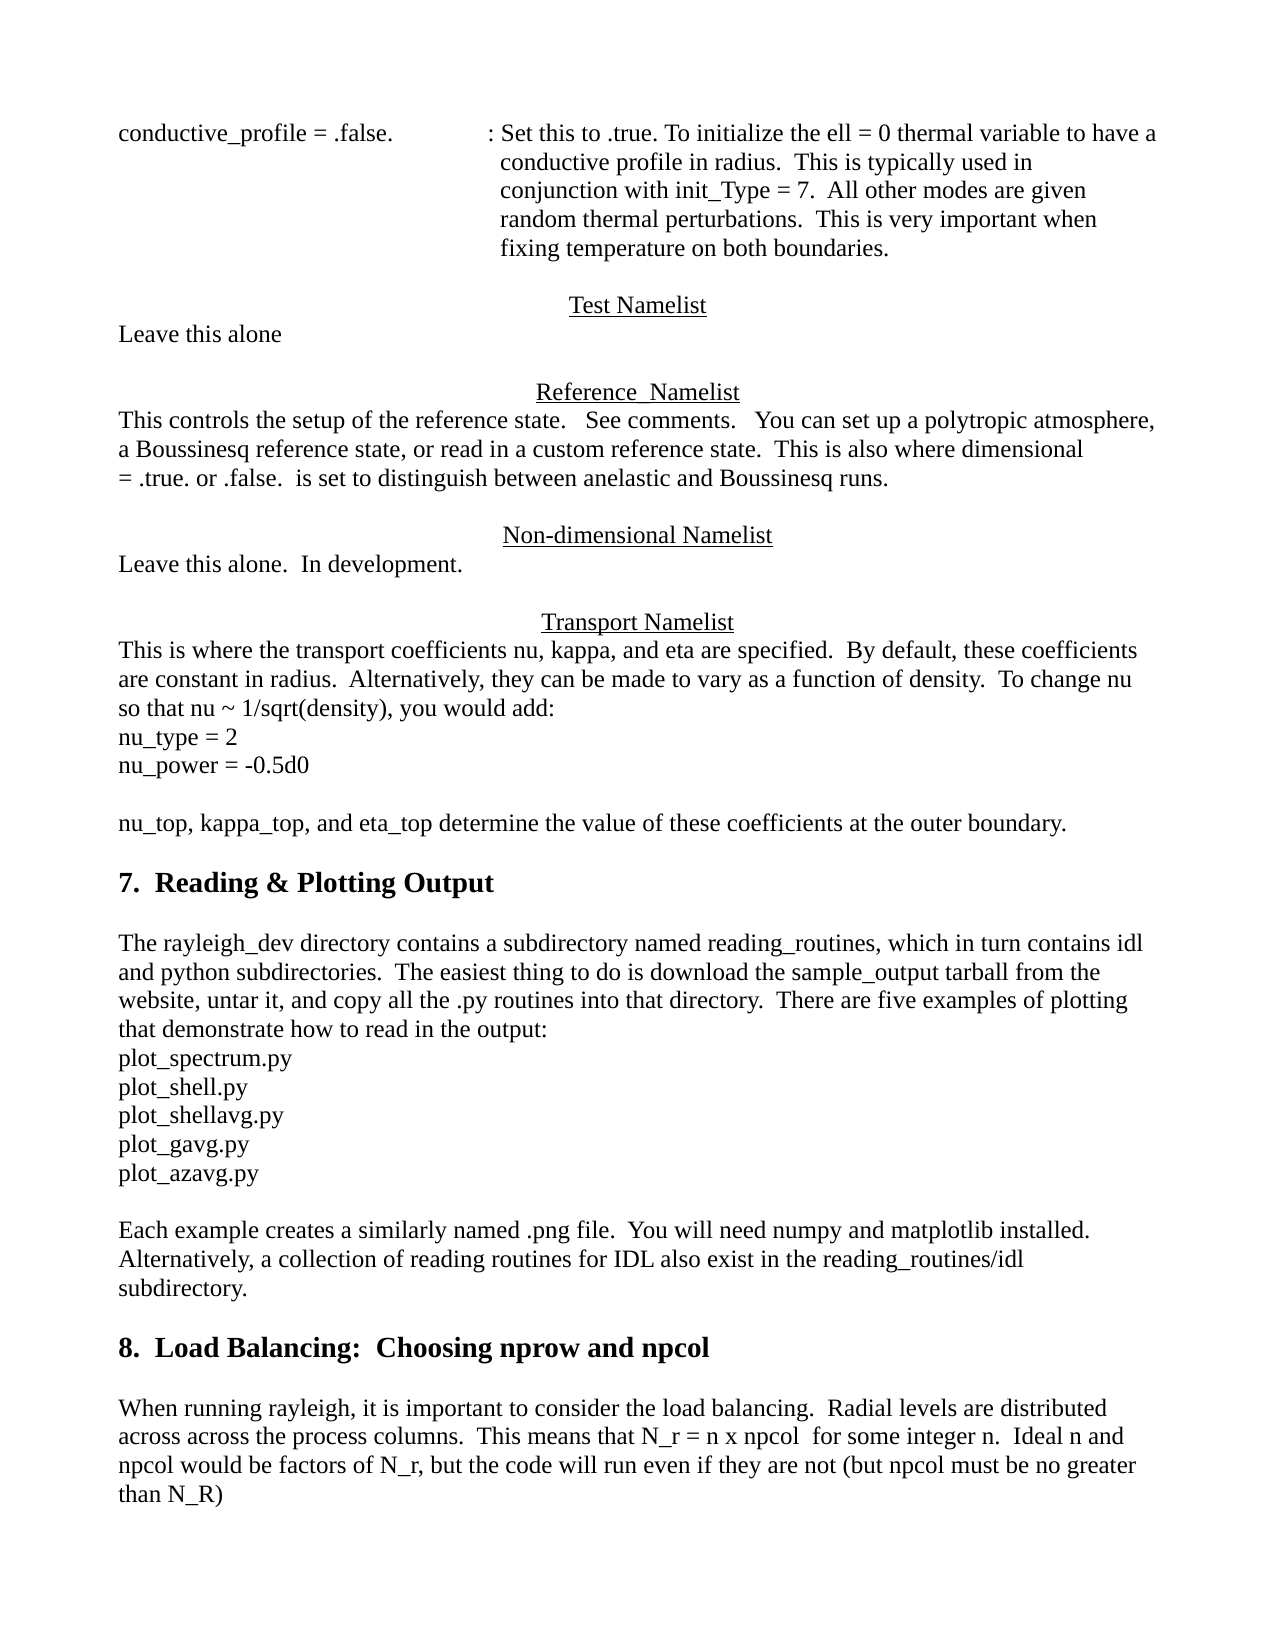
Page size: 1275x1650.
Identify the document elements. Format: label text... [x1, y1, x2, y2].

text Leave this alone. In development. [118, 549, 1157, 578]
text Transport Namelist [118, 607, 1157, 636]
text nu_type = 2 [118, 722, 1157, 751]
text conductive_profile = .false. : Set this to .true. To initialize the ell = 0 thermal variable to have a conductive profile in radius. This is typically used in conjunction with init_Type = 7. All other modes are given random thermal perturbations. This is very important when fixing temperature on both boundaries. [118, 118, 1157, 262]
text plot_gavg.py [118, 1129, 1157, 1158]
text Reference_Namelist [118, 377, 1157, 406]
text plot_shellavg.py [118, 1100, 1157, 1129]
text nu_top, kappa_top, and eta_top determine the value of these coefficients at the outer boundary. [118, 808, 1157, 837]
text This is where the transport coefficients nu, kappa, and eta are specified. By default, these coefficients are constant in radius. Alternatively, they can be made to vary as a function of density. To change nu so that nu ~ 1/sqrt(density), you would add: [118, 636, 1157, 722]
text 7. Reading & Plotting Output [118, 866, 1157, 899]
text plot_azavg.py [118, 1158, 1157, 1187]
text Test Namelist [118, 291, 1157, 319]
text Each example creates a similarly named .png file. You will need numpy and matplotlib installed. Alternatively, a collection of reading routines for IDL also exist in the reading_routines/idl subdirectory. [118, 1215, 1157, 1302]
text Non-dimensional Namelist [118, 521, 1157, 549]
text 8. Load Balancing: Choosing nprow and npcol [118, 1330, 1157, 1364]
text plot_shell.py [118, 1072, 1157, 1100]
text The rayleigh_dev directory contains a subdirectory named reading_routines, which in turn contains idl and python subdirectories. The easiest thing to do is download the sample_output tarball from the website, untar it, and copy all the .py routines into that directory. There are five examples of plotting that demonstrate how to read in the output: [118, 928, 1157, 1043]
text This controls the setup of the reference state. See comments. You can set up a polytropic atmosphere, a Boussinesq reference state, or read in a custom reference state. This is also where dimensional = .true. or .false. is set to distinguish between anelastic and Boussinesq runs. [118, 406, 1157, 492]
text Leave this alone [118, 319, 1157, 348]
text nu_power = -0.5d0 [118, 751, 1157, 779]
text plot_spectrum.py [118, 1043, 1157, 1072]
text When running rayleigh, it is important to consider the load balancing. Radial levels are distributed across across the process columns. This means that N_r = n x npcol for some integer n. Ideal n and npcol would be factors of N_r, but the code will run even if they are not (but npcol must be no greater than N_R) [118, 1393, 1157, 1508]
